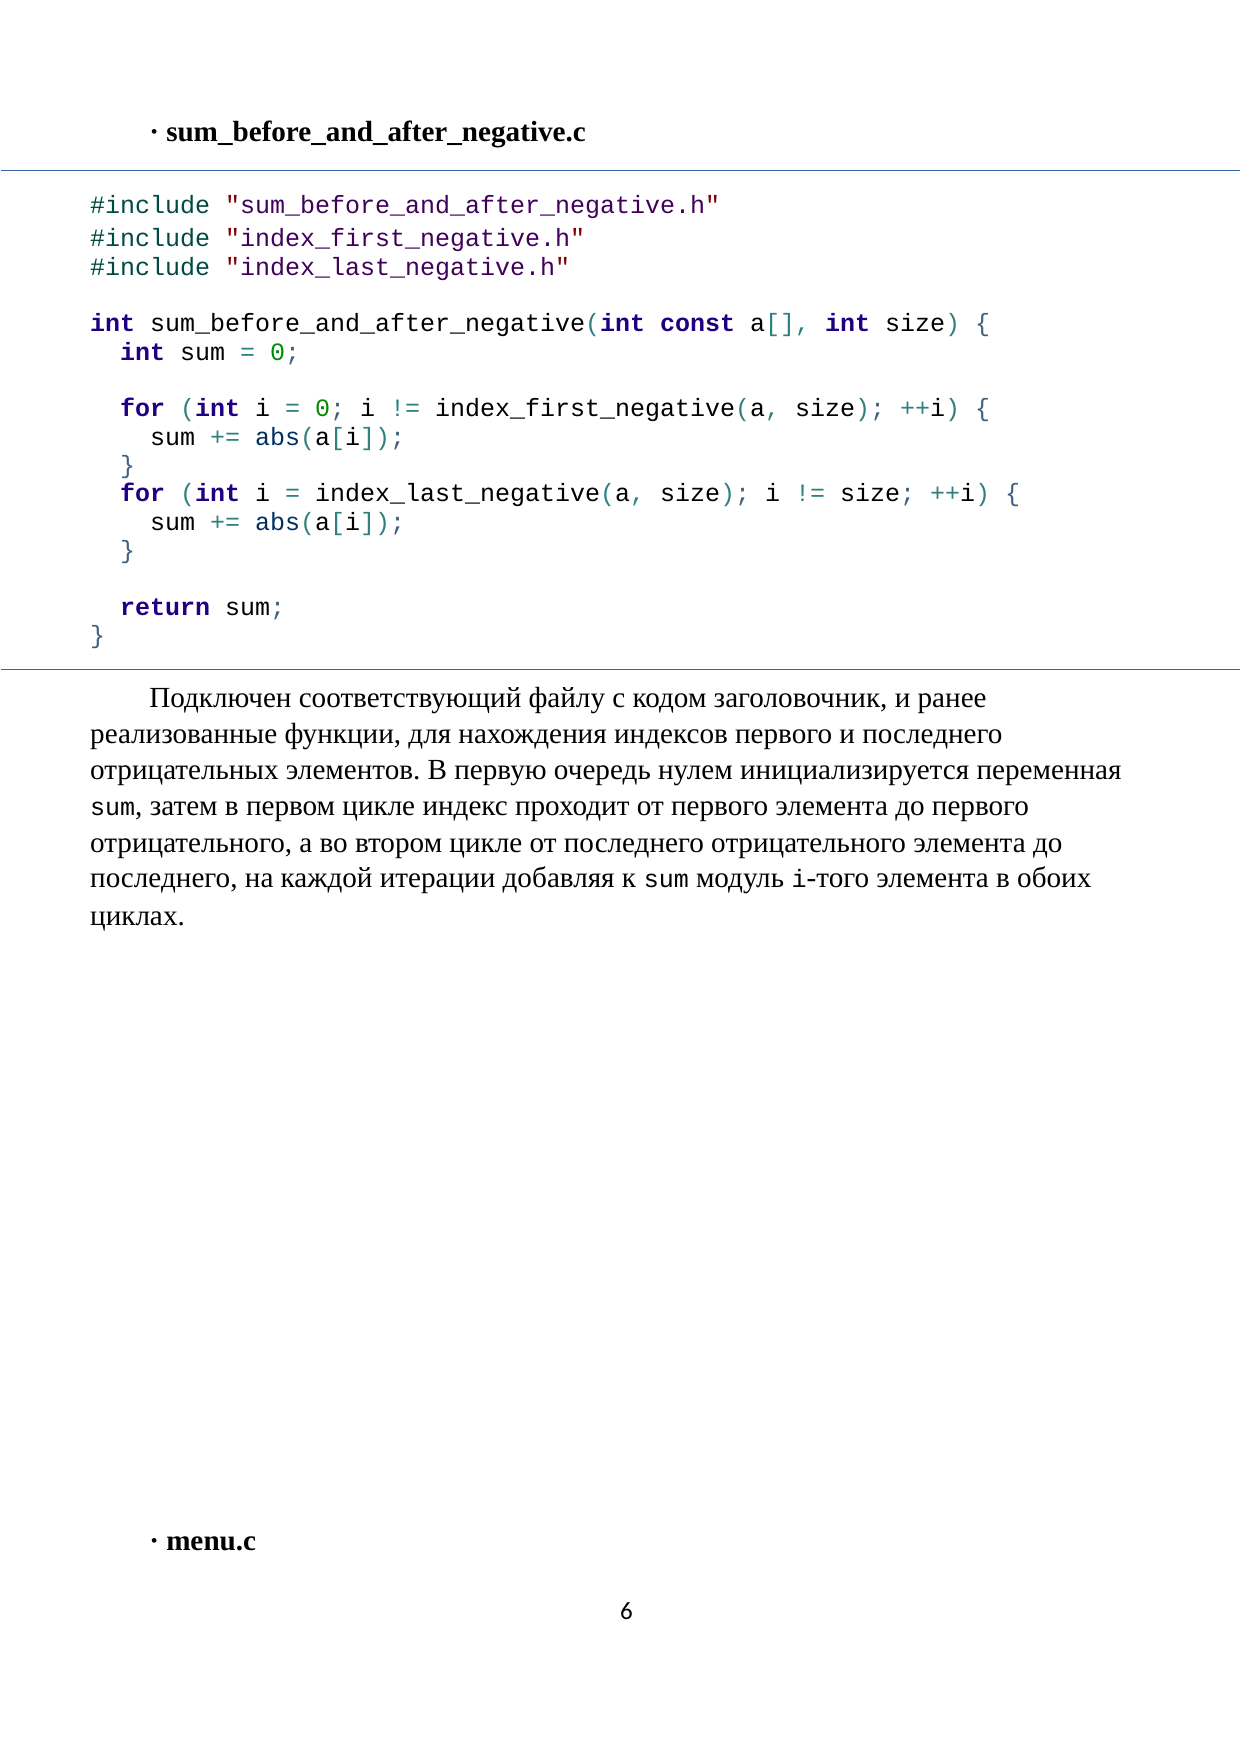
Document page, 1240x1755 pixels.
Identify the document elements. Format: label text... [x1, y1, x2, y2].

text #include "index_last_negative.h" [90, 254, 1165, 282]
text } [90, 622, 1165, 651]
text sum += abs(a[i]); [90, 509, 1165, 537]
text return sum; [90, 594, 1165, 622]
text · menu.с [90, 1523, 1147, 1556]
text } [90, 537, 1165, 566]
text #include "index_first_negative.h" [90, 226, 1165, 254]
text #include "sum_before_and_after_negative.h" [90, 192, 1147, 221]
text int sum = 0; [90, 339, 1165, 367]
text Подключен соответствующий файлу с кодом заголовочник, и ранее реализованные функции, для нахождения индексов первого и последнего отрицательных элементов. В первую очередь нулем инициализируется переменная sum, затем в первом цикле индекс проходит от первого элемента до первого отрицательного, а во втором цикле от последнего отрицательного элемента до последнего, на каждой итерации добавляя к sum модуль i-того элемента в обоих циклах. [90, 680, 1165, 931]
text for (int i = 0; i != index_first_negative(a, size); ++i) { [90, 396, 1165, 424]
text for (int i = index_last_negative(a, size); i != size; ++i) { [90, 481, 1165, 509]
text } [90, 452, 1165, 481]
text int sum_before_and_after_negative(int const a[], int size) { [90, 311, 1165, 339]
text sum += abs(a[i]); [90, 424, 1165, 452]
text · sum_before_and_after_negative.с [90, 114, 1147, 148]
